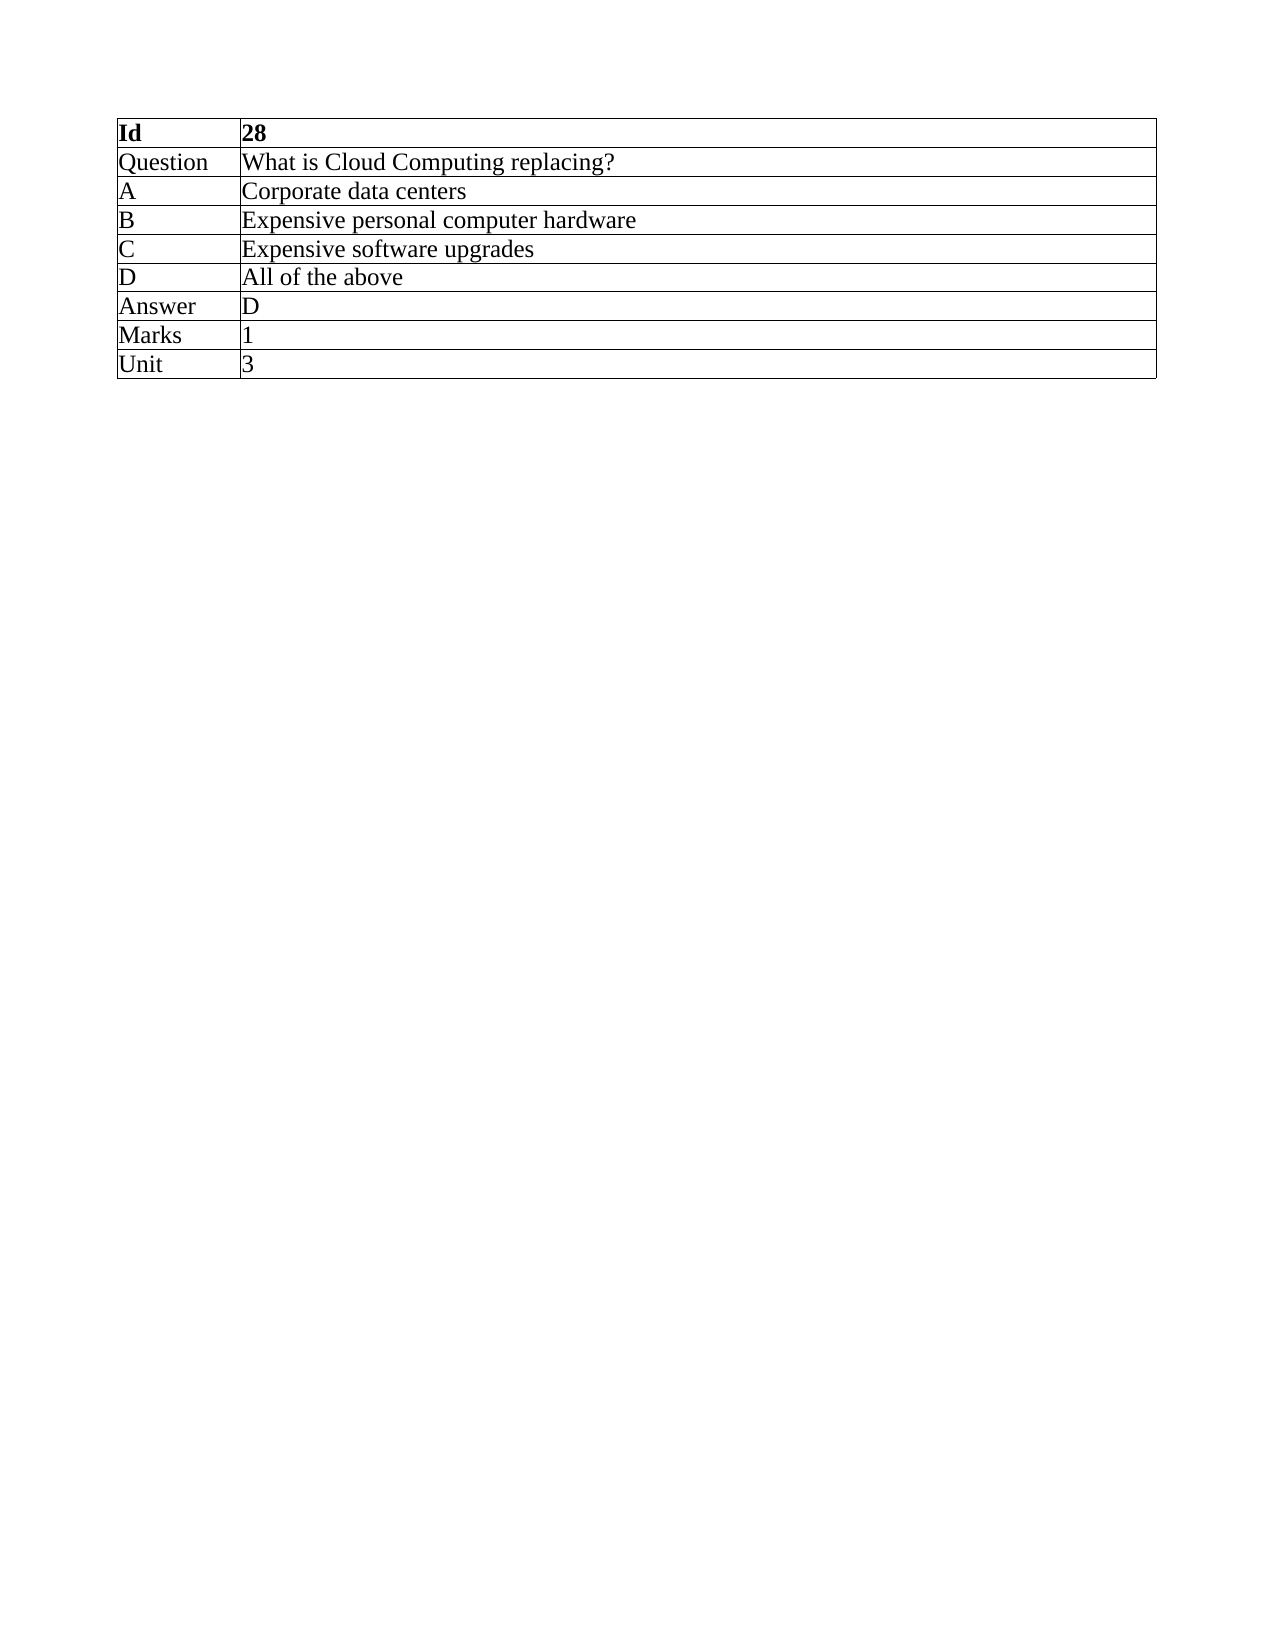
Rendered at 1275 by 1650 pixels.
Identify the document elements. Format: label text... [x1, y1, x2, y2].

table_cell Answer [118, 292, 240, 320]
table_cell D [241, 292, 1156, 320]
table_cell 1 [241, 321, 1156, 349]
table_header Id [118, 119, 240, 147]
table_cell A [118, 177, 240, 205]
table_header 28 [241, 119, 1156, 147]
table_cell Question [118, 148, 240, 176]
table_cell B [118, 206, 240, 233]
table_cell Expensive personal computer hardware [241, 206, 1156, 233]
table_cell 3 [241, 350, 1156, 378]
table_cell D [118, 264, 240, 291]
table_cell Expensive software upgrades [241, 235, 1156, 262]
table_cell What is Cloud Computing replacing? [241, 148, 1156, 176]
table_cell Marks [118, 321, 240, 349]
table_cell C [118, 235, 240, 262]
table_cell Unit [118, 350, 240, 378]
table_cell All of the above [241, 264, 1156, 291]
table_cell Corporate data centers [241, 177, 1156, 205]
